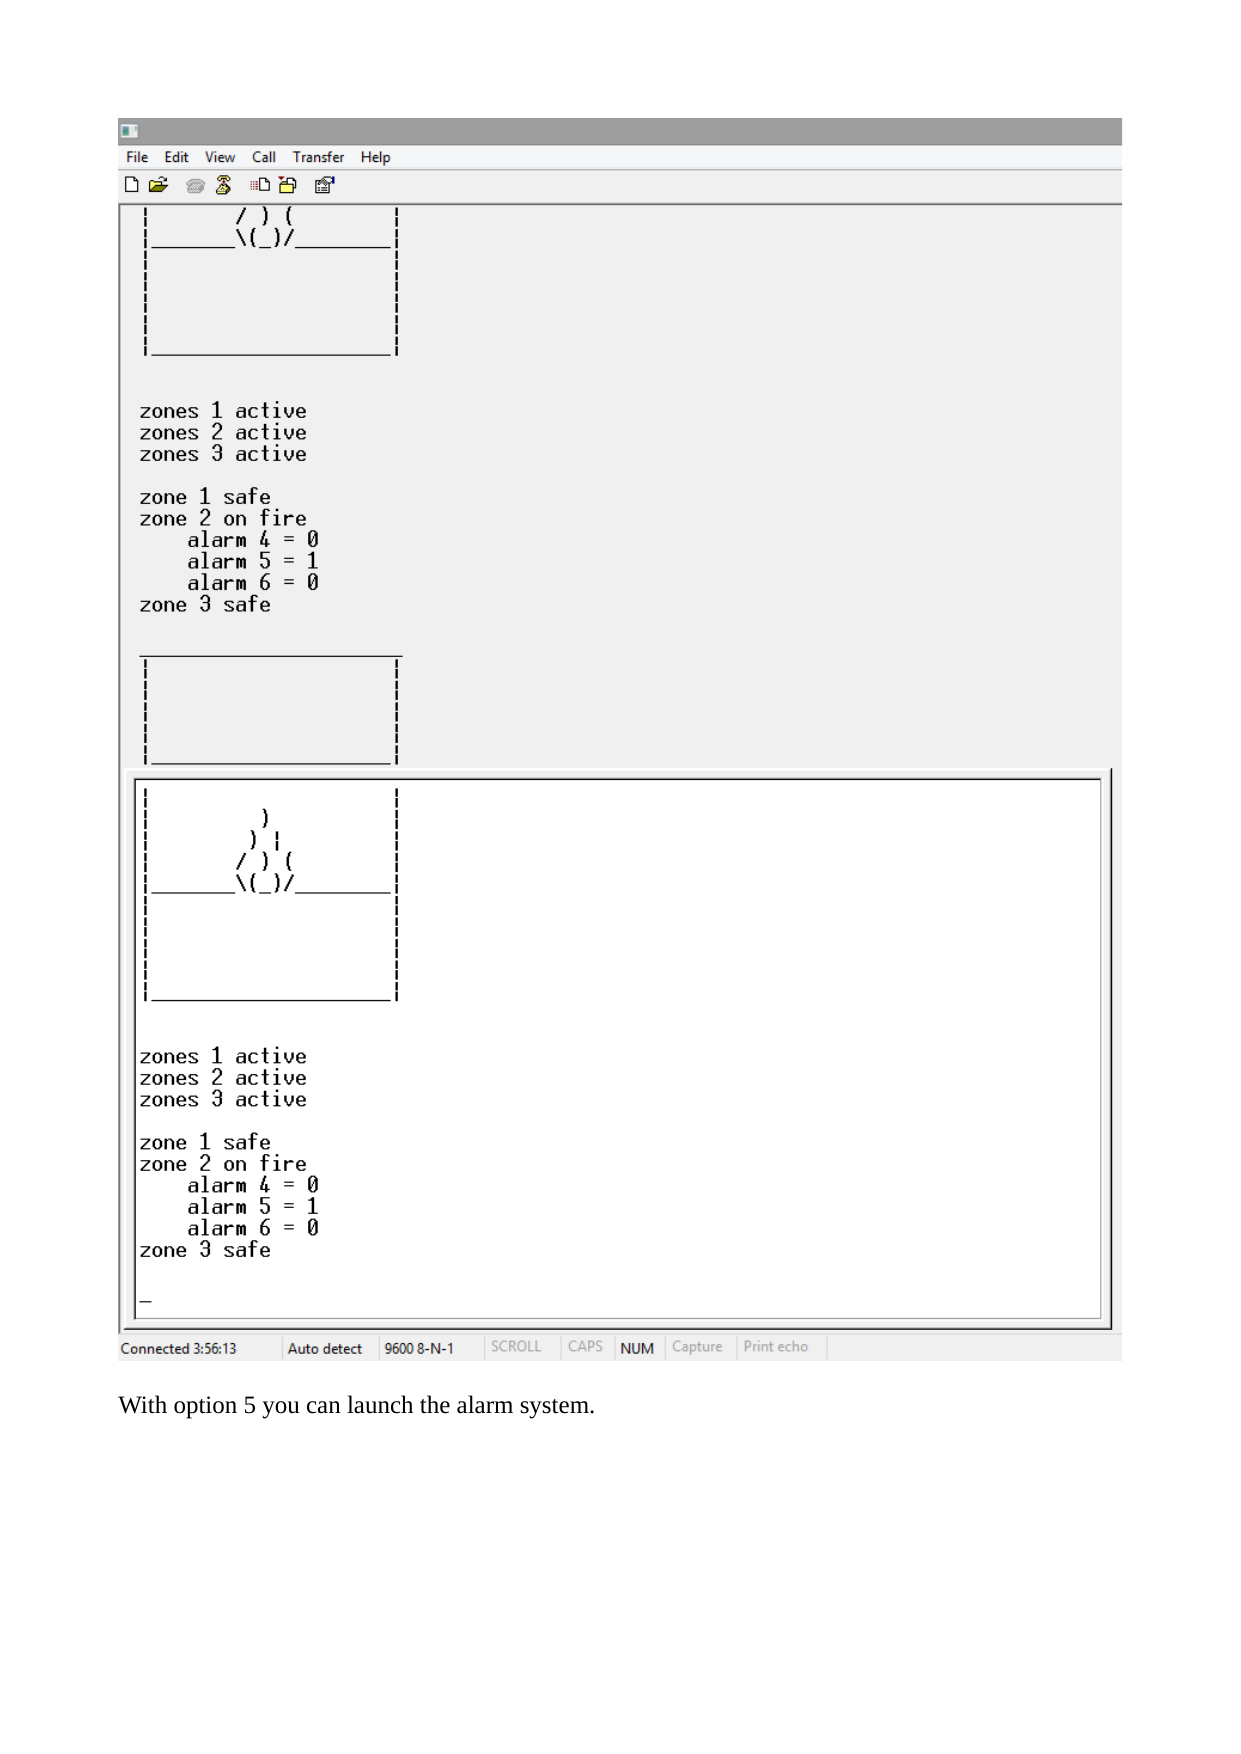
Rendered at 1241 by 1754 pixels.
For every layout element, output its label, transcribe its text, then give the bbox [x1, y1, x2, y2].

picture [118, 118, 1123, 1361]
text With option 5 you can launch the alarm system. [118, 1390, 1122, 1418]
